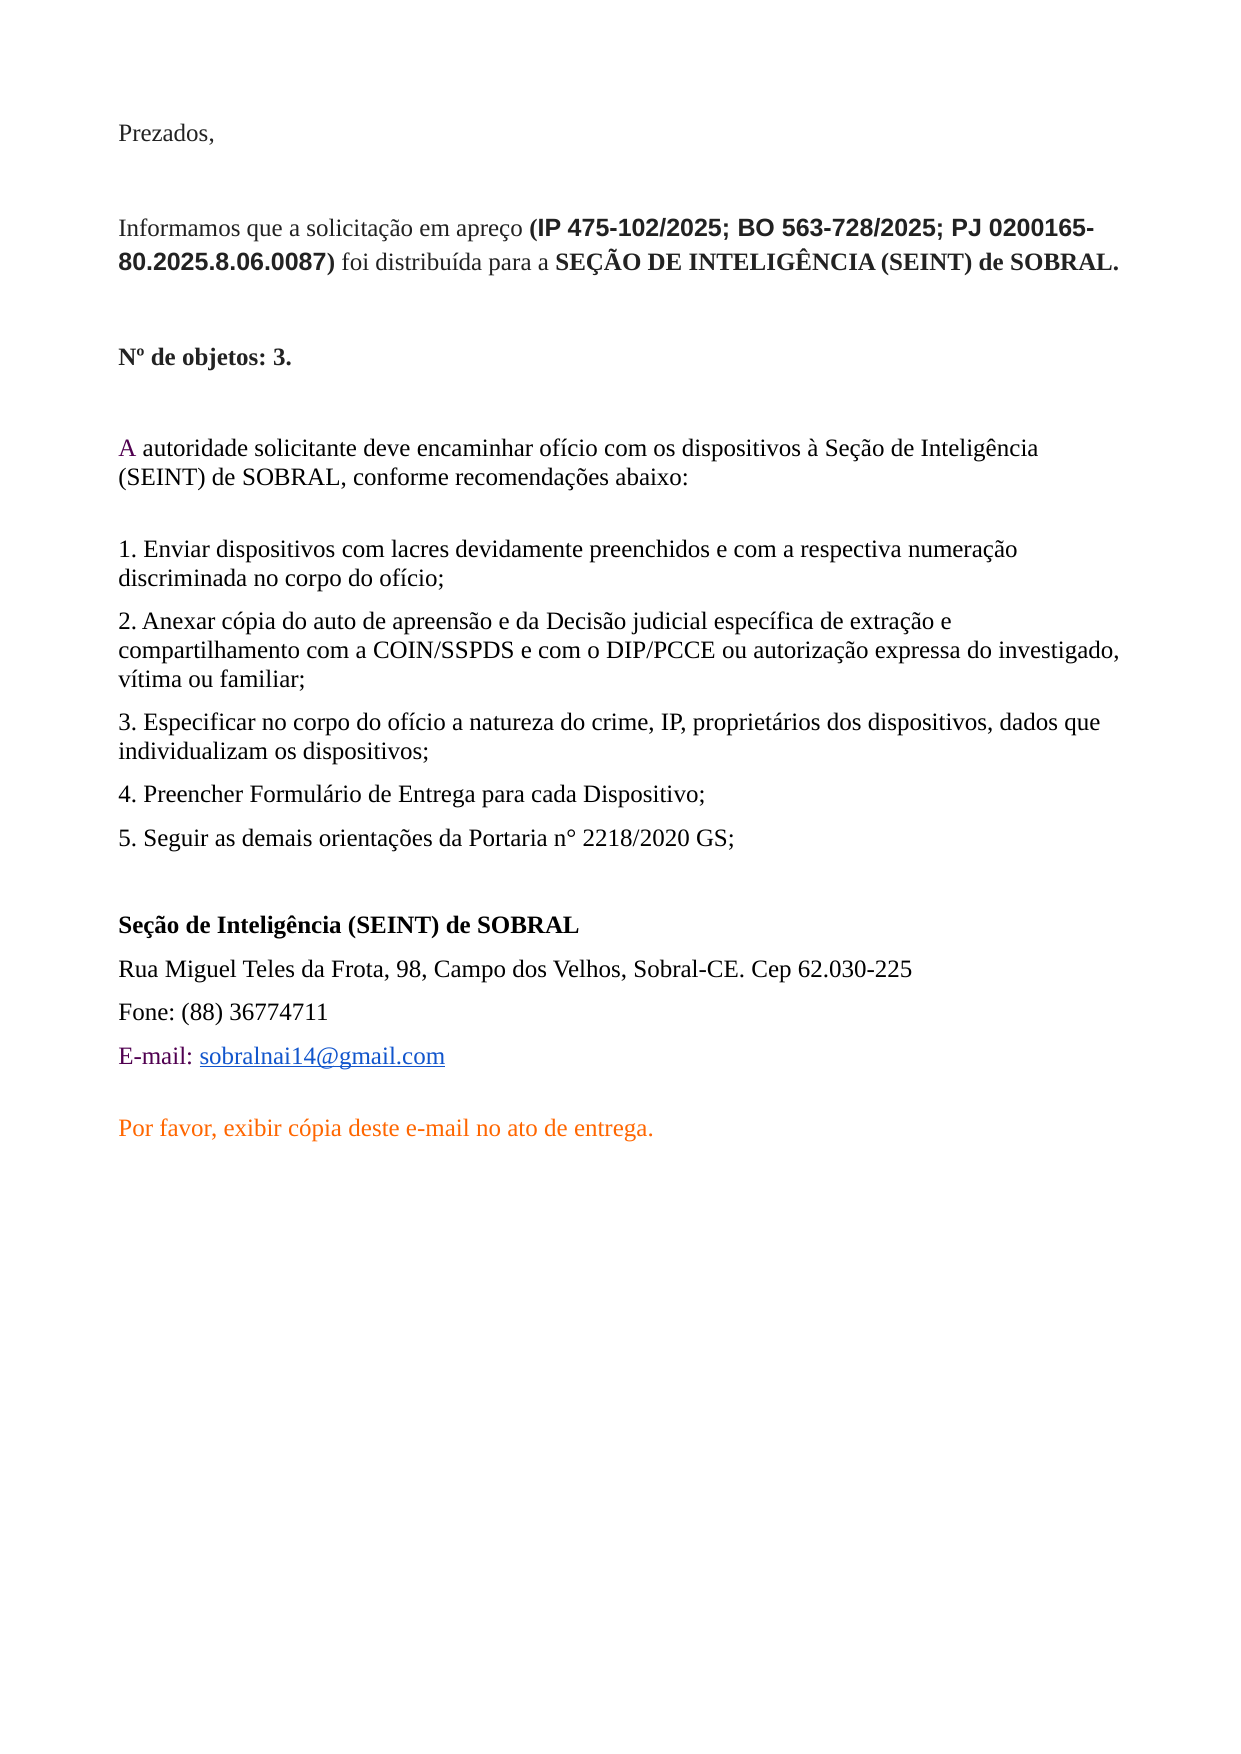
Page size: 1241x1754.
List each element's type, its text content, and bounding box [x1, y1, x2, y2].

text 5. Seguir as demais orientações da Portaria n° 2218/2020 GS; [118, 823, 1122, 852]
text Rua Miguel Teles da Frota, 98, Campo dos Velhos, Sobral-CE. Cep 62.030-225 [118, 954, 1122, 982]
text 3. Especificar no corpo do ofício a natureza do crime, IP, proprietários dos dispositivos, dados que individualizam os dispositivos; [118, 707, 1122, 765]
text Seção de Inteligência (SEINT) de SOBRAL [118, 910, 1122, 939]
text 4. Preencher Formulário de Entrega para cada Dispositivo; [118, 779, 1122, 808]
text A autoridade solicitante deve encaminhar ofício com os dispositivos à Seção de Inteligência (SEINT) de SOBRAL, conforme recomendações abaixo: [118, 433, 1122, 490]
text Informamos que a solicitação em apreço (IP 475-102/2025; BO 563-728/2025; PJ 0200165-80.2025.8.06.0087) foi distribuída para a SEÇÃO DE INTELIGÊNCIA (SEINT) de SOBRAL. [118, 213, 1122, 275]
text Nº de objetos: 3. [118, 342, 1122, 371]
text Fone: (88) 36774711 [118, 997, 1122, 1026]
text Prezados, [118, 118, 1122, 147]
text Por favor, exibir cópia deste e-mail no ato de entrega. [118, 1113, 1122, 1142]
text 2. Anexar cópia do auto de apreensão e da Decisão judicial específica de extração e compartilhamento com a COIN/SSPDS e com o DIP/PCCE ou autorização expressa do investigado, vítima ou familiar; [118, 606, 1122, 692]
text E-mail: sobralnai14@gmail.com [118, 1041, 1122, 1069]
text 1. Enviar dispositivos com lacres devidamente preenchidos e com a respectiva numeração discriminada no corpo do ofício; [118, 505, 1122, 591]
